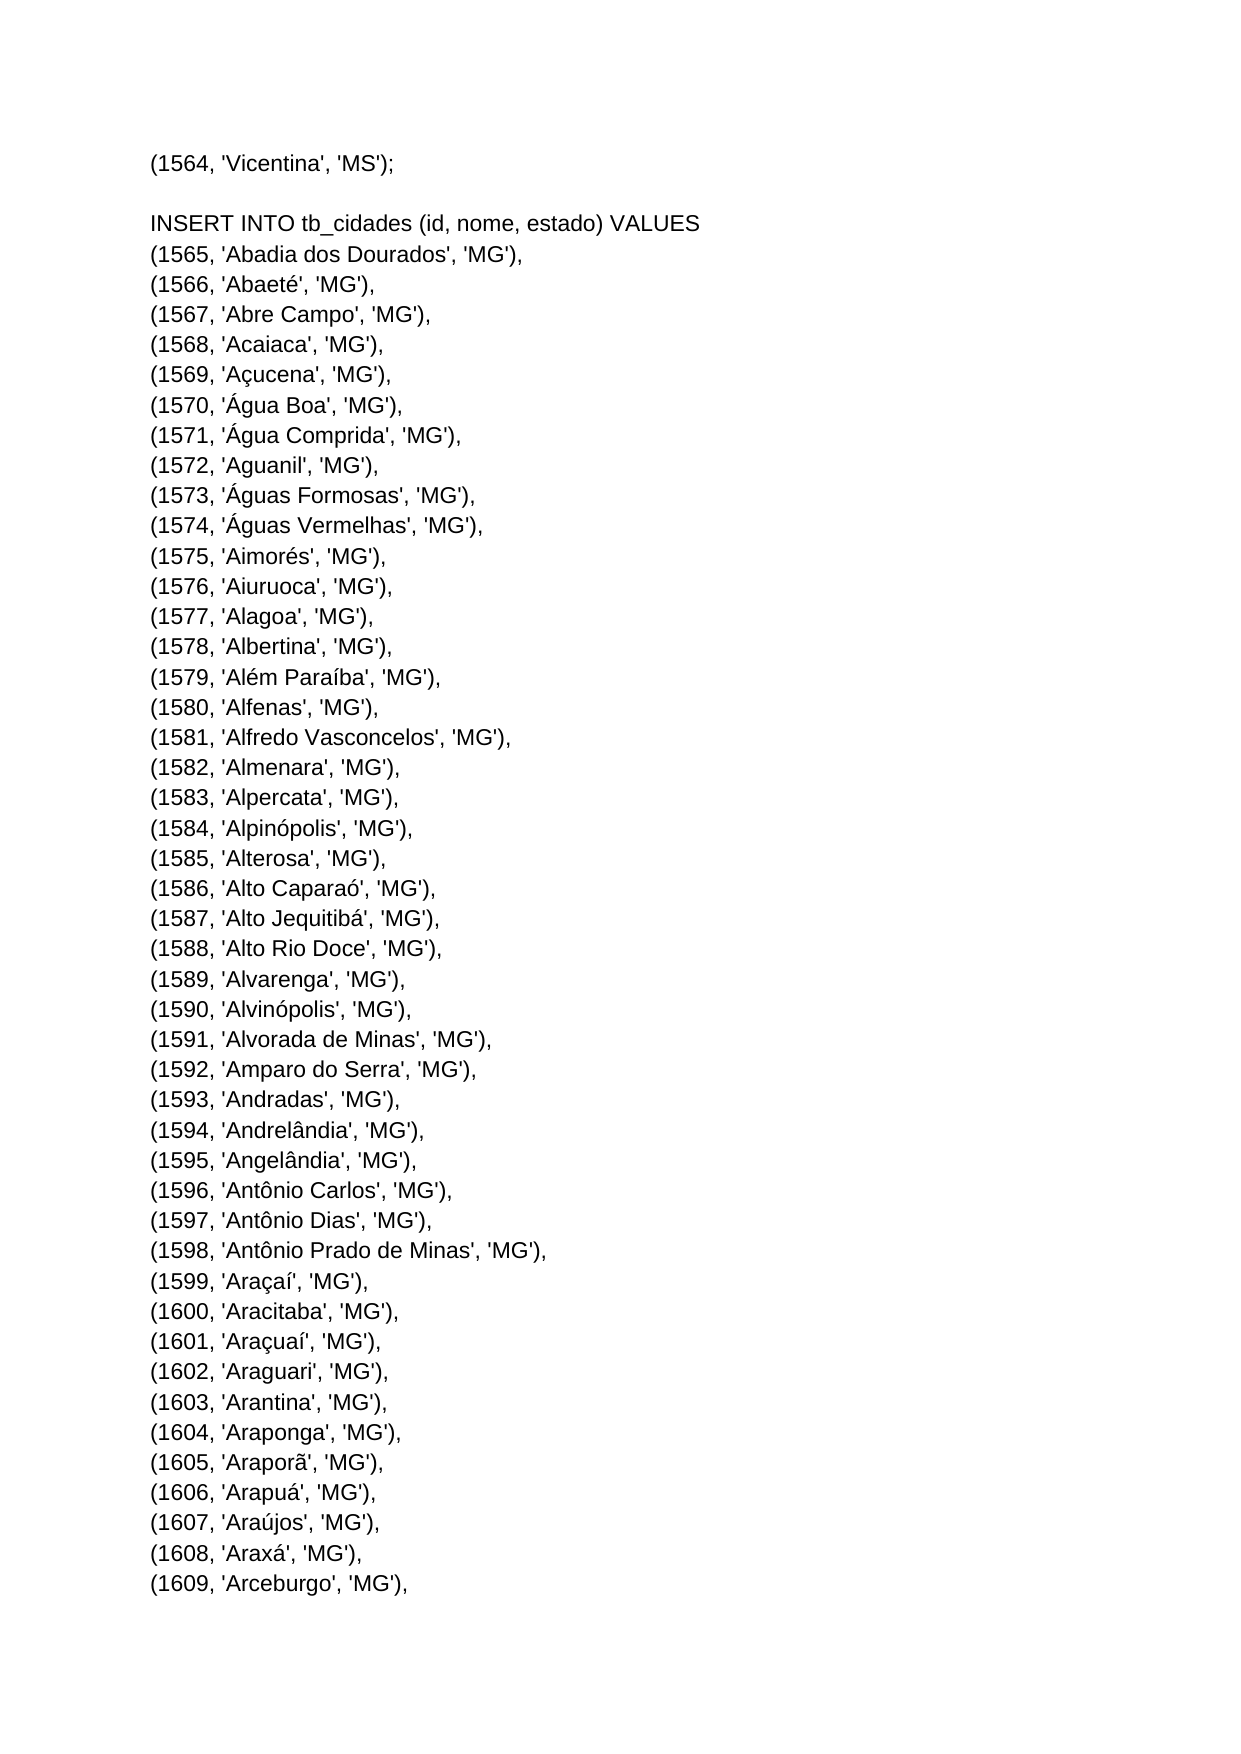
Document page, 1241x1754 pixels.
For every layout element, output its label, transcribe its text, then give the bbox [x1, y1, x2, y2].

text (1574, 'Águas Vermelhas', 'MG'), [150, 512, 1090, 539]
text (1579, 'Além Paraíba', 'MG'), [150, 663, 1090, 690]
text (1580, 'Alfenas', 'MG'), [150, 694, 1090, 720]
text (1565, 'Abadia dos Dourados', 'MG'), [150, 241, 1090, 267]
text (1588, 'Alto Rio Doce', 'MG'), [150, 935, 1090, 962]
text (1566, 'Abaeté', 'MG'), [150, 271, 1090, 297]
text (1585, 'Alterosa', 'MG'), [150, 845, 1090, 871]
text (1567, 'Abre Campo', 'MG'), [150, 301, 1090, 327]
text (1597, 'Antônio Dias', 'MG'), [150, 1207, 1090, 1234]
text (1602, 'Araguari', 'MG'), [150, 1358, 1090, 1385]
text INSERT INTO tb_cidades (id, nome, estado) VALUES [150, 210, 1090, 237]
text (1572, 'Aguanil', 'MG'), [150, 452, 1090, 478]
text (1598, 'Antônio Prado de Minas', 'MG'), [150, 1237, 1090, 1264]
text (1571, 'Água Comprida', 'MG'), [150, 422, 1090, 448]
text (1606, 'Arapuá', 'MG'), [150, 1479, 1090, 1506]
text (1587, 'Alto Jequitibá', 'MG'), [150, 905, 1090, 932]
text (1604, 'Araponga', 'MG'), [150, 1419, 1090, 1445]
text (1596, 'Antônio Carlos', 'MG'), [150, 1177, 1090, 1203]
text (1573, 'Águas Formosas', 'MG'), [150, 482, 1090, 509]
text (1595, 'Angelândia', 'MG'), [150, 1147, 1090, 1173]
text (1584, 'Alpinópolis', 'MG'), [150, 814, 1090, 841]
text (1608, 'Araxá', 'MG'), [150, 1539, 1090, 1566]
text (1570, 'Água Boa', 'MG'), [150, 392, 1090, 418]
text (1577, 'Alagoa', 'MG'), [150, 603, 1090, 629]
text (1575, 'Aimorés', 'MG'), [150, 543, 1090, 569]
text (1578, 'Albertina', 'MG'), [150, 633, 1090, 660]
text (1586, 'Alto Caparaó', 'MG'), [150, 875, 1090, 901]
text (1592, 'Amparo do Serra', 'MG'), [150, 1056, 1090, 1083]
text (1569, 'Açucena', 'MG'), [150, 361, 1090, 388]
text (1564, 'Vicentina', 'MS'); [150, 150, 1090, 176]
text (1601, 'Araçuaí', 'MG'), [150, 1328, 1090, 1354]
text (1591, 'Alvorada de Minas', 'MG'), [150, 1026, 1090, 1052]
text (1568, 'Acaiaca', 'MG'), [150, 331, 1090, 358]
text (1605, 'Araporã', 'MG'), [150, 1449, 1090, 1475]
text (1583, 'Alpercata', 'MG'), [150, 784, 1090, 811]
text (1600, 'Aracitaba', 'MG'), [150, 1298, 1090, 1324]
text (1609, 'Arceburgo', 'MG'), [150, 1570, 1090, 1596]
text (1603, 'Arantina', 'MG'), [150, 1388, 1090, 1415]
text (1590, 'Alvinópolis', 'MG'), [150, 996, 1090, 1022]
text (1582, 'Almenara', 'MG'), [150, 754, 1090, 781]
text (1594, 'Andrelândia', 'MG'), [150, 1117, 1090, 1143]
text (1581, 'Alfredo Vasconcelos', 'MG'), [150, 724, 1090, 750]
text (1576, 'Aiuruoca', 'MG'), [150, 573, 1090, 599]
text (1593, 'Andradas', 'MG'), [150, 1086, 1090, 1113]
text (1607, 'Araújos', 'MG'), [150, 1509, 1090, 1536]
text (1589, 'Alvarenga', 'MG'), [150, 966, 1090, 992]
text (1599, 'Araçaí', 'MG'), [150, 1268, 1090, 1294]
